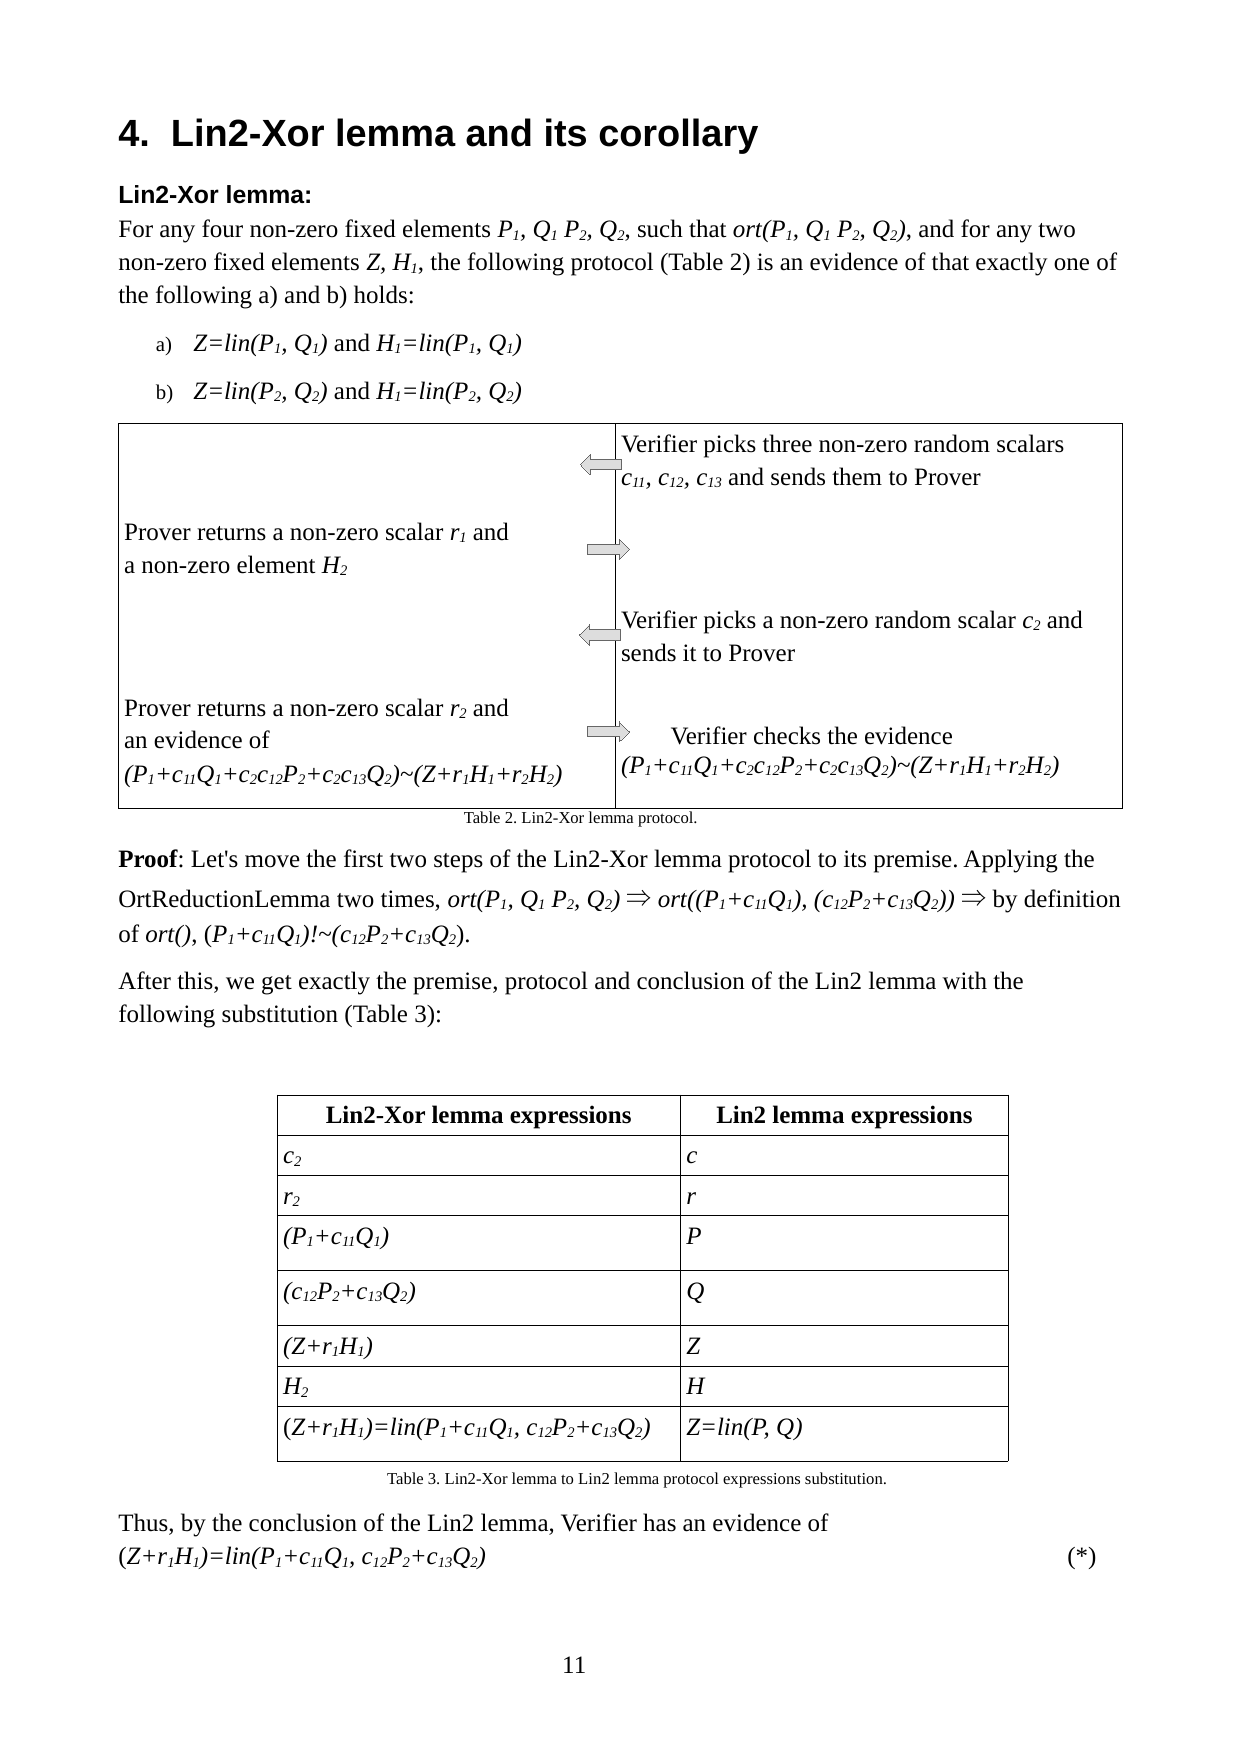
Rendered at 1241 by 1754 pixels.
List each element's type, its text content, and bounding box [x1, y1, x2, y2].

table_cell (c12P2+c13Q2) [278, 1271, 680, 1325]
table_header Verifier picks three non-zero random scalars c11, c12, c13 and sends them to Prover [616, 424, 1122, 511]
table_cell Z [681, 1326, 1008, 1366]
text Proof: Let's move the first two steps of the Lin2-Xor lemma protocol to its premise. Applying the OrtReductionLemma two times, ort(P1, Q1 P2, Q2) ⇒ ort((P1+c11Q1), (c12P2+c13Q2)) ⇒ by definition of ort(), (P1+c11Q1)!~(c12P2+c13Q2). [118, 844, 1122, 947]
table_cell [616, 511, 1122, 599]
table_cell Verifier picks a non-zero random scalar c2 and sends it to Prover [616, 599, 1122, 687]
table_cell c2 [278, 1136, 680, 1175]
subtitle 4. Lin2-Xor lemma and its corollary [118, 111, 1122, 155]
text For any four non-zero fixed elements P1, Q1 P2, Q2, such that ort(P1, Q1 P2, Q2), and for any two non-zero fixed elements Z, H1, the following protocol (Table 2) is an evidence of that exactly one of the following a) and b) holds: [118, 214, 1122, 309]
table_cell H [681, 1367, 1008, 1406]
table_cell r [681, 1176, 1008, 1215]
table_cell (P1+c11Q1) [278, 1216, 680, 1270]
table_cell r2 [278, 1176, 680, 1215]
table_cell Prover returns a non-zero scalar r2 and an evidence of (P1+c11Q1+c2c12P2+c2c13Q2)~(Z+r1H1+r2H2) [119, 687, 615, 808]
table_cell [119, 599, 615, 687]
subtitle Lin2-Xor lemma: [118, 180, 1122, 208]
text After this, we get exactly the premise, protocol and conclusion of the Lin2 lemma with the following substitution (Table 3): [118, 966, 1122, 1028]
table_cell c [681, 1136, 1008, 1175]
table_cell Prover returns a non-zero scalar r1 and a non-zero element H2 [119, 511, 615, 599]
table_header Lin2 lemma expressions [681, 1096, 1008, 1135]
list Z=lin(P2, Q2) and H1=lin(P2, Q2) [156, 376, 1122, 404]
table_cell Verifier checks the evidence (P1+c11Q1+c2c12P2+c2c13Q2)~(Z+r1H1+r2H2) [616, 687, 1122, 808]
text Table 2. Lin2-Xor lemma protocol. [118, 809, 1122, 827]
text Table 3. Lin2-Xor lemma to Lin2 lemma protocol expressions substitution. [118, 1461, 1122, 1489]
table_cell H2 [278, 1367, 680, 1406]
table_cell (Z+r1H1) [278, 1326, 680, 1366]
table_cell (Z+r1H1)=lin(P1+c11Q1, c12P2+c13Q2) [278, 1407, 680, 1461]
table_cell P [681, 1216, 1008, 1270]
table_cell Q [681, 1271, 1008, 1325]
table_header Lin2-Xor lemma expressions [278, 1096, 680, 1135]
table_header [119, 424, 615, 511]
text Thus, by the conclusion of the Lin2 lemma, Verifier has an evidence of (Z+r1H1)=lin(P1+c11Q1, c12P2+c13Q2) (*) [118, 1508, 1122, 1570]
table_cell Z=lin(P, Q) [681, 1407, 1008, 1461]
list Z=lin(P1, Q1) and H1=lin(P1, Q1) [156, 328, 1122, 357]
